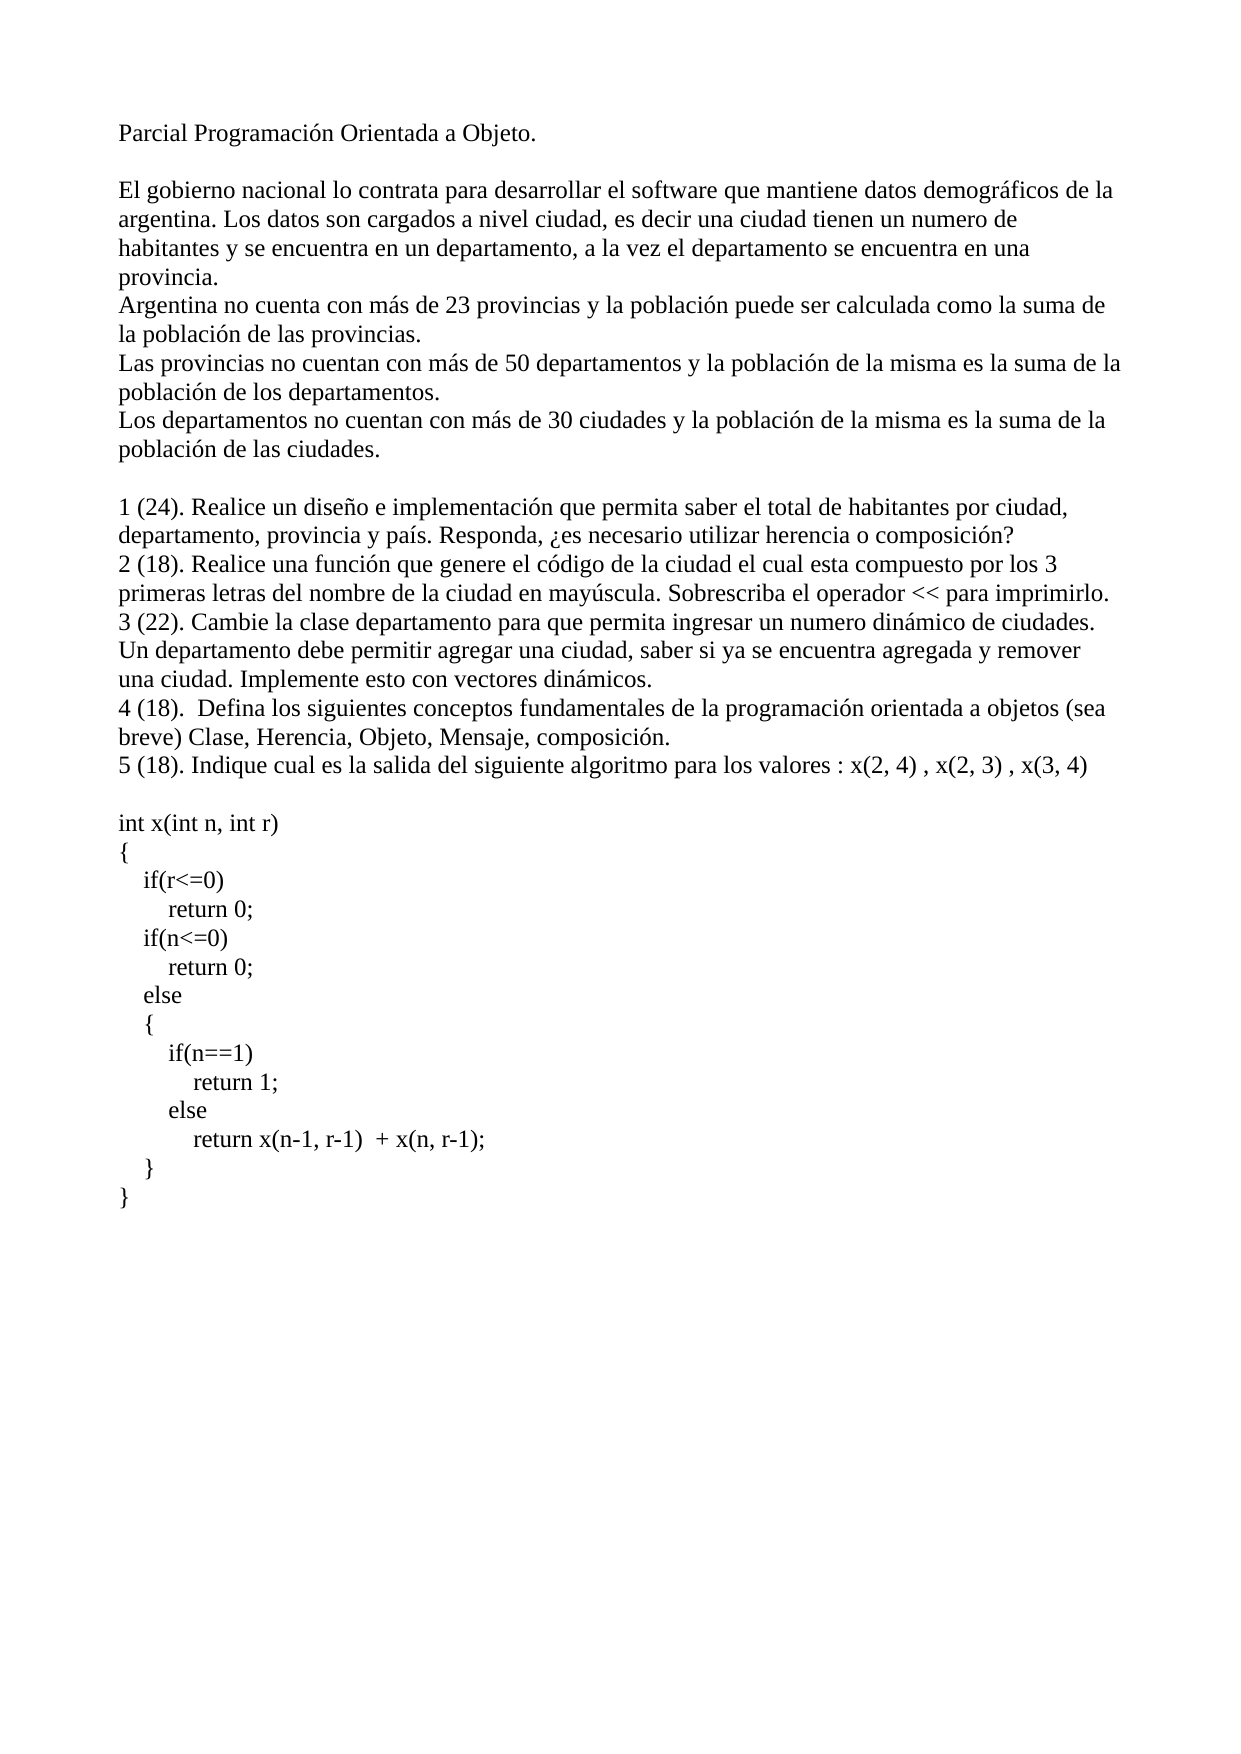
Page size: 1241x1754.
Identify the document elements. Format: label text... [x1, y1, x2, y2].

text { [118, 837, 1122, 866]
text if(r<=0) [118, 866, 1122, 894]
text 3 (22). Cambie la clase departamento para que permita ingresar un numero dinámico de ciudades. Un departamento debe permitir agregar una ciudad, saber si ya se encuentra agregada y remover una ciudad. Implemente esto con vectores dinámicos. [118, 607, 1122, 693]
text return 0; [118, 952, 1122, 981]
text return 1; [118, 1067, 1122, 1096]
text return 0; [118, 894, 1122, 923]
text Las provincias no cuentan con más de 50 departamentos y la población de la misma es la suma de la población de los departamentos. [118, 348, 1122, 406]
text } [118, 1153, 1122, 1182]
text int x(int n, int r) [118, 808, 1122, 837]
text Argentina no cuenta con más de 23 provincias y la población puede ser calculada como la suma de la población de las provincias. [118, 291, 1122, 348]
text { [118, 1009, 1122, 1038]
text else [118, 981, 1122, 1009]
text if(n==1) [118, 1038, 1122, 1067]
text } [118, 1182, 1122, 1211]
text return x(n-1, r-1) + x(n, r-1); [118, 1124, 1122, 1153]
text 1 (24). Realice un diseño e implementación que permita saber el total de habitantes por ciudad, departamento, provincia y país. Responda, ¿es necesario utilizar herencia o composición? [118, 492, 1122, 549]
text else [118, 1096, 1122, 1124]
text 4 (18). Defina los siguientes conceptos fundamentales de la programación orientada a objetos (sea breve) Clase, Herencia, Objeto, Mensaje, composición. [118, 693, 1122, 751]
text El gobierno nacional lo contrata para desarrollar el software que mantiene datos demográficos de la argentina. Los datos son cargados a nivel ciudad, es decir una ciudad tienen un numero de habitantes y se encuentra en un departamento, a la vez el departamento se encuentra en una provincia. [118, 176, 1122, 291]
text 5 (18). Indique cual es la salida del siguiente algoritmo para los valores : x(2, 4) , x(2, 3) , x(3, 4) [118, 751, 1122, 779]
text Los departamentos no cuentan con más de 30 ciudades y la población de la misma es la suma de la población de las ciudades. [118, 406, 1122, 463]
text Parcial Programación Orientada a Objeto. [118, 118, 1122, 147]
text 2 (18). Realice una función que genere el código de la ciudad el cual esta compuesto por los 3 primeras letras del nombre de la ciudad en mayúscula. Sobrescriba el operador << para imprimirlo. [118, 549, 1122, 607]
text if(n<=0) [118, 923, 1122, 952]
